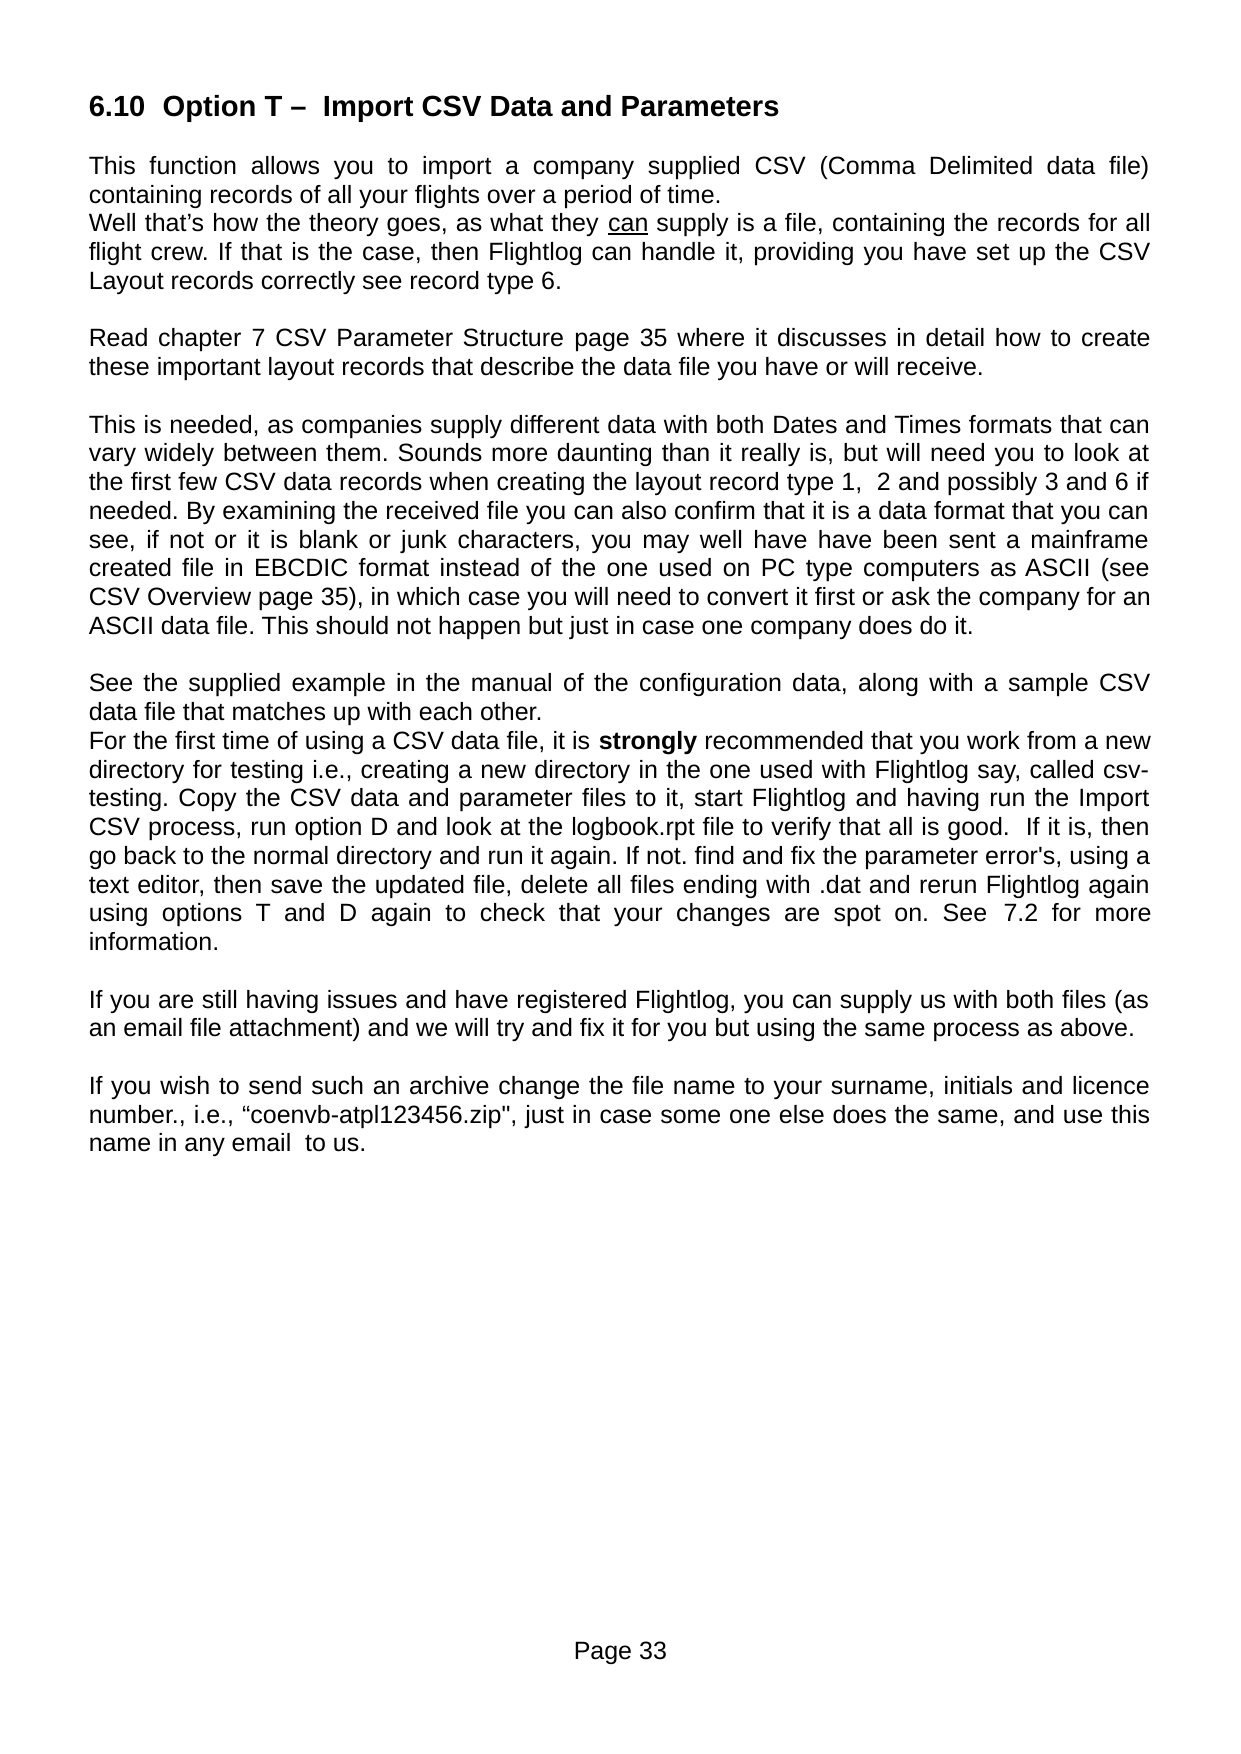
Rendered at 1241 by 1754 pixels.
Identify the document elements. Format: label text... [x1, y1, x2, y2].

subtitle Option T – Import CSV Data and Parameters [88, 88, 1152, 122]
text Well that’s how the theory goes, as what they can supply is a file, containing the records for all flight crew. If that is the case, then Flightlog can handle it, providing you have set up the CSV Layout records correctly see record type 6. [88, 208, 1152, 294]
text If you are still having issues and have registered Flightlog, you can supply us with both files (as an email file attachment) and we will try and fix it for you but using the same process as above. [88, 984, 1152, 1042]
text See the supplied example in the manual of the configuration data, along with a sample CSV data file that matches up with each other. [88, 668, 1152, 726]
text For the first time of using a CSV data file, it is strongly recommended that you work from a new directory for testing i.e., creating a new directory in the one used with Flightlog say, called csv-testing. Copy the CSV data and parameter files to it, start Flightlog and having run the Import CSV process, run option D and look at the logbook.rpt file to verify that all is good. If it is, then go back to the normal directory and run it again. If not. find and fix the parameter error's, using a text editor, then save the updated file, delete all files ending with .dat and rerun Flightlog again using options T and D again to check that your changes are spot on. See 7.2 for more information. [88, 726, 1152, 956]
text This is needed, as companies supply different data with both Dates and Times formats that can vary widely between them. Sounds more daunting than it really is, but will need you to look at the first few CSV data records when creating the layout record type 1, 2 and possibly 3 and 6 if needed. By examining the received file you can also confirm that it is a data format that you can see, if not or it is blank or junk characters, you may well have have been sent a mainframe created file in EBCDIC format instead of the one used on PC type computers as ASCII (see CSV Overview page 35), in which case you will need to convert it first or ask the company for an ASCII data file. This should not happen but just in case one company does do it. [88, 409, 1152, 639]
text If you wish to send such an archive change the file name to your surname, initials and licence number., i.e., “coenvb-atpl123456.zip", just in case some one else does the same, and use this name in any email to us. [88, 1071, 1152, 1157]
text This function allows you to import a company supplied CSV (Comma Delimited data file) containing records of all your flights over a period of time. [88, 151, 1152, 208]
text Read chapter 7 CSV Parameter Structure page 35 where it discusses in detail how to create these important layout records that describe the data file you have or will receive. [88, 323, 1152, 381]
